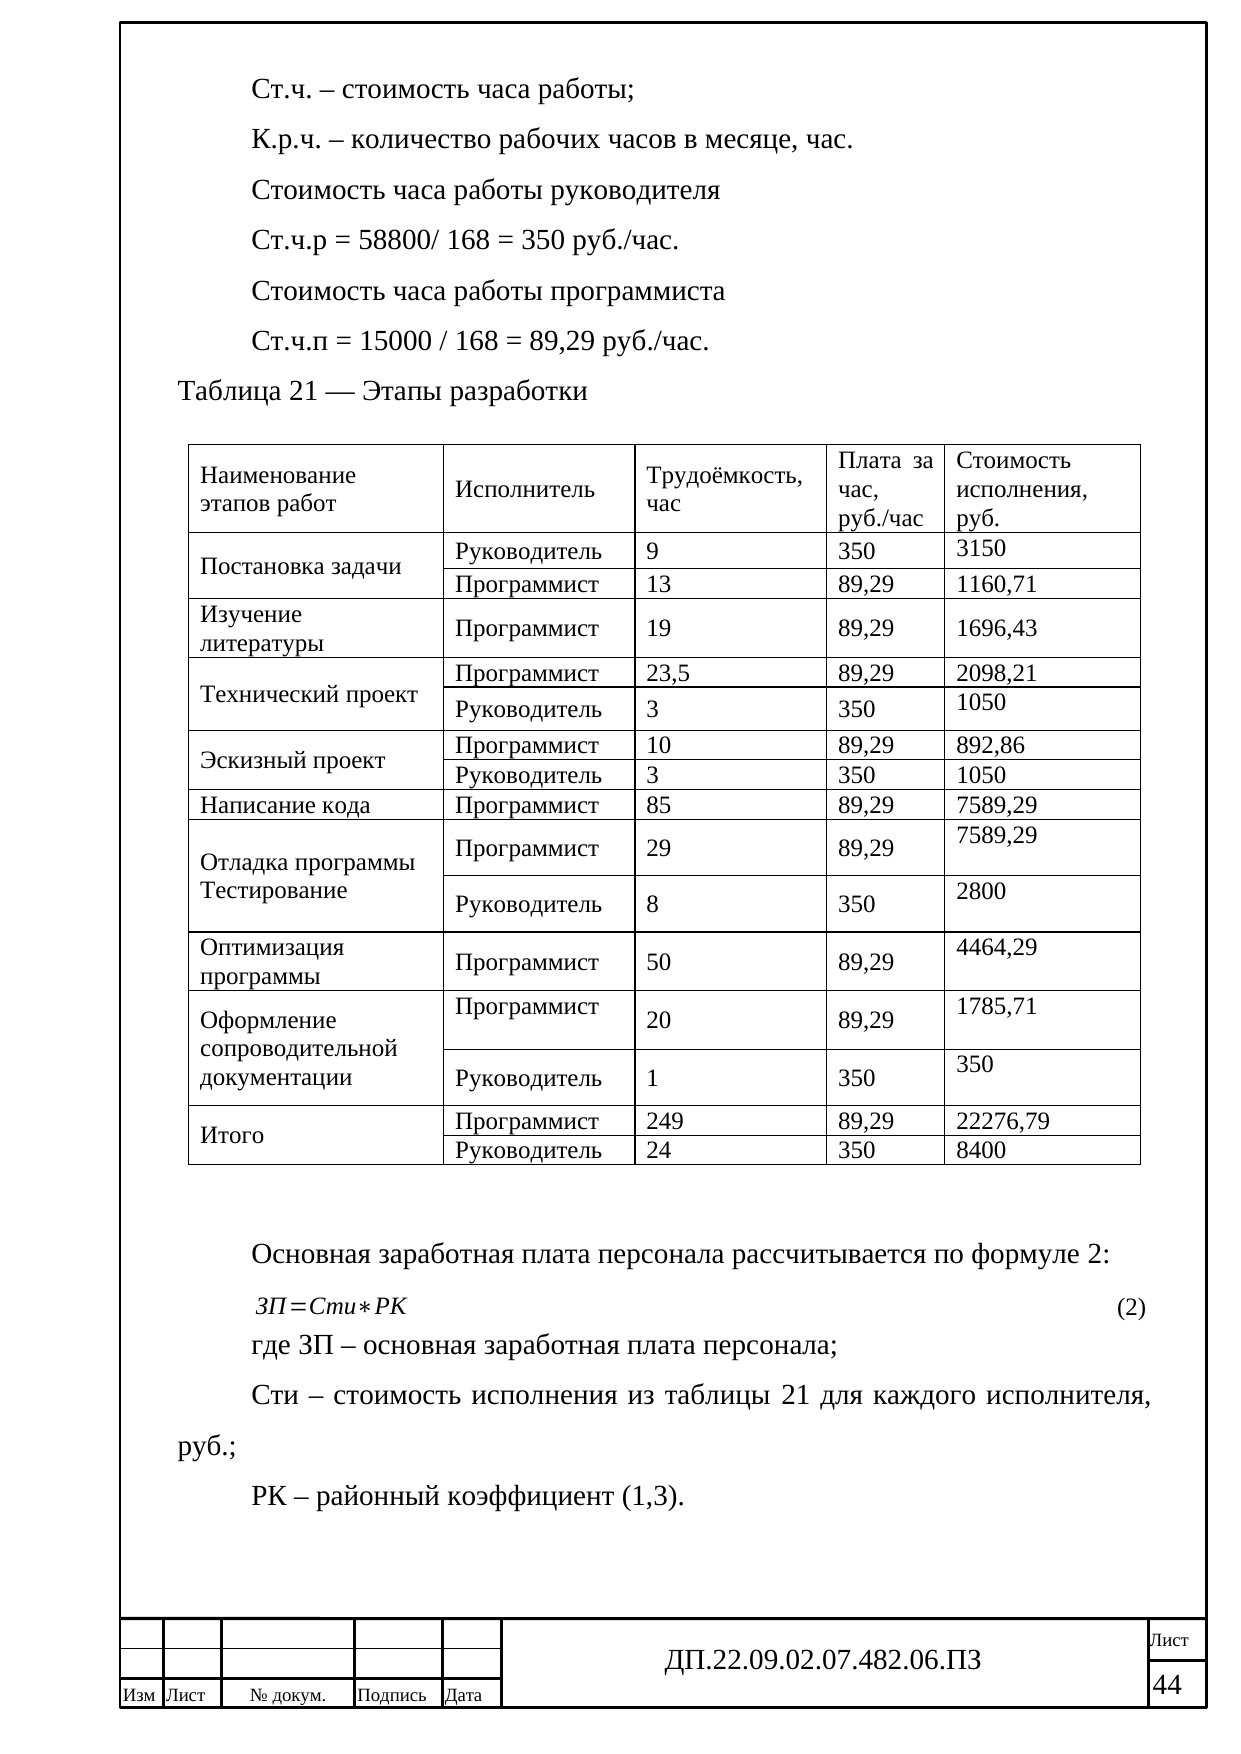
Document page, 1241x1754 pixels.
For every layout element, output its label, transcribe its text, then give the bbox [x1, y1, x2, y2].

table_cell Оформление сопроводительной документации [189, 991, 443, 1105]
table_header [177, 1287, 1043, 1327]
table_cell Отладка программы Тестирование [189, 820, 443, 931]
table_cell 89,29 [827, 569, 944, 598]
table_cell 10 [636, 731, 826, 759]
table_cell 350 [827, 1136, 944, 1164]
table_cell 2800 [945, 876, 1140, 931]
table_cell 350 [827, 1050, 944, 1105]
table_cell 8 [636, 876, 826, 931]
table_cell 350 [827, 533, 944, 568]
table_cell 4464,29 [945, 933, 1140, 990]
table_cell 3 [636, 688, 826, 729]
table_cell 1160,71 [945, 569, 1140, 598]
table_cell Руководитель [444, 533, 634, 568]
table_cell Изучение литературы [189, 599, 443, 657]
table_cell Итого [189, 1106, 443, 1164]
table_cell 89,29 [827, 790, 944, 819]
table_cell Эскизный проект [189, 731, 443, 789]
table_cell Программист [444, 731, 634, 759]
table_cell Программист [444, 569, 634, 598]
table_cell 89,29 [827, 933, 944, 990]
table_cell 24 [636, 1136, 826, 1164]
table_cell 350 [827, 876, 944, 931]
table_cell Программист [444, 658, 634, 686]
table_cell Руководитель [444, 1136, 634, 1164]
table_cell 1 [636, 1050, 826, 1105]
table_cell Программист [444, 790, 634, 819]
table_cell 7589,29 [945, 790, 1140, 819]
text где ЗП – основная заработная плата персонала; [177, 1327, 1152, 1361]
table_cell 89,29 [827, 731, 944, 759]
table_cell 1050 [945, 760, 1140, 789]
table_cell Программист [444, 991, 634, 1048]
text Ст.ч.п = 15000 / 168 = 89,29 руб./час. [177, 323, 1152, 356]
table_cell 85 [636, 790, 826, 819]
table_cell 89,29 [827, 658, 944, 686]
table_cell 7589,29 [945, 820, 1140, 875]
table_cell 23,5 [636, 658, 826, 686]
table_cell Технический проект [189, 658, 443, 729]
table_header Исполнитель [444, 445, 634, 532]
table_cell Оптимизация программы [189, 933, 443, 990]
table_cell Руководитель [444, 688, 634, 729]
table_cell Руководитель [444, 760, 634, 789]
text К.р.ч. – количество рабочих часов в месяце, час. [177, 122, 1152, 155]
table_cell 892,86 [945, 731, 1140, 759]
table_cell 1050 [945, 688, 1140, 729]
text Основная заработная плата персонала рассчитывается по формуле 2: [177, 1236, 1152, 1270]
table_header Плата за час, руб./час [827, 445, 944, 532]
table_cell 350 [945, 1050, 1140, 1105]
table_cell 1785,71 [945, 991, 1140, 1048]
text Таблица 21 — Этапы разработки [177, 373, 1152, 407]
table_cell Программист [444, 820, 634, 875]
text Сти – стоимость исполнения из таблицы 21 для каждого исполнителя, руб.; [177, 1377, 1152, 1461]
table_header (2) [1043, 1287, 1152, 1327]
table_cell Написание кода [189, 790, 443, 819]
table_cell 3 [636, 760, 826, 789]
table_cell 20 [636, 991, 826, 1048]
text Ст.ч.р = 58800/ 168 = 350 руб./час. [177, 222, 1152, 256]
text Стоимость часа работы программиста [177, 273, 1152, 306]
table_cell 89,29 [827, 1106, 944, 1134]
table_cell Программист [444, 1106, 634, 1134]
table_cell 89,29 [827, 599, 944, 657]
text Ст.ч. – стоимость часа работы; [177, 71, 1152, 105]
table_cell 1696,43 [945, 599, 1140, 657]
table_cell 350 [827, 760, 944, 789]
table_cell Руководитель [444, 876, 634, 931]
text РК – районный коэффициент (1,3). [177, 1478, 1152, 1511]
table_cell 13 [636, 569, 826, 598]
table_cell 3150 [945, 533, 1140, 568]
table_cell 89,29 [827, 991, 944, 1048]
table_cell 9 [636, 533, 826, 568]
table_cell 29 [636, 820, 826, 875]
table_cell 350 [827, 688, 944, 729]
table_cell 19 [636, 599, 826, 657]
table_cell Постановка задачи [189, 533, 443, 598]
table_cell 22276,79 [945, 1106, 1140, 1134]
table_header Стоимость исполнения, руб. [945, 445, 1140, 532]
table_cell 2098,21 [945, 658, 1140, 686]
table_cell 249 [636, 1106, 826, 1134]
table_cell 8400 [945, 1136, 1140, 1164]
table_cell Руководитель [444, 1050, 634, 1105]
table_cell Программист [444, 933, 634, 990]
table_cell Программист [444, 599, 634, 657]
table_cell 50 [636, 933, 826, 990]
text Стоимость часа работы руководителя [177, 172, 1152, 206]
table_header Наименование этапов работ [189, 445, 443, 532]
table_cell 89,29 [827, 820, 944, 875]
table_header Трудоёмкость, час [636, 445, 826, 532]
